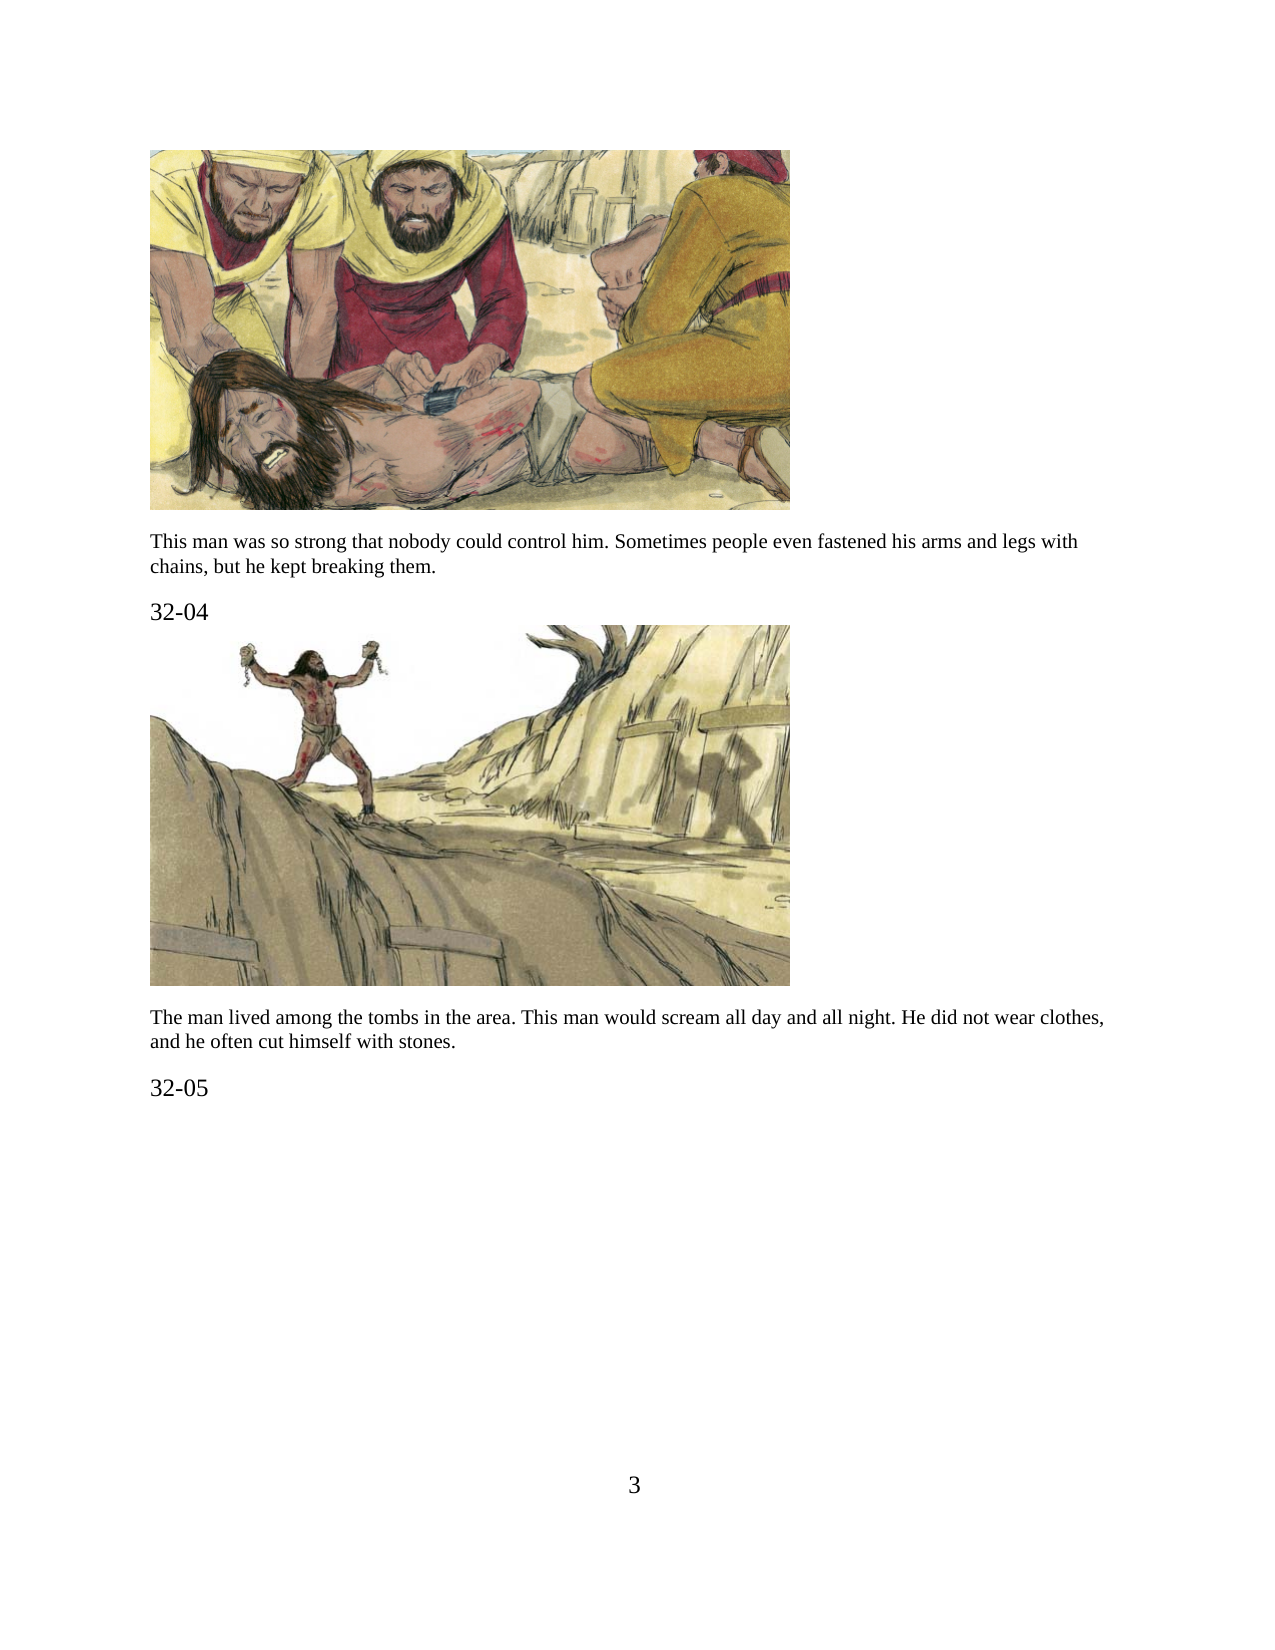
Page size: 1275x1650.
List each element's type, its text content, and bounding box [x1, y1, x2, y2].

text This man was so strong that nobody could control him. Sometimes people even fastened his arms and legs with chains, but he kept breaking them. [150, 529, 1125, 578]
picture [150, 150, 790, 510]
subtitle 32-05 [150, 1073, 1125, 1102]
picture [150, 625, 790, 986]
text The man lived among the tombs in the area. This man would scream all day and all night. He did not wear clothes, and he often cut himself with stones. [150, 1005, 1125, 1053]
subtitle 32-04 [150, 597, 1125, 626]
